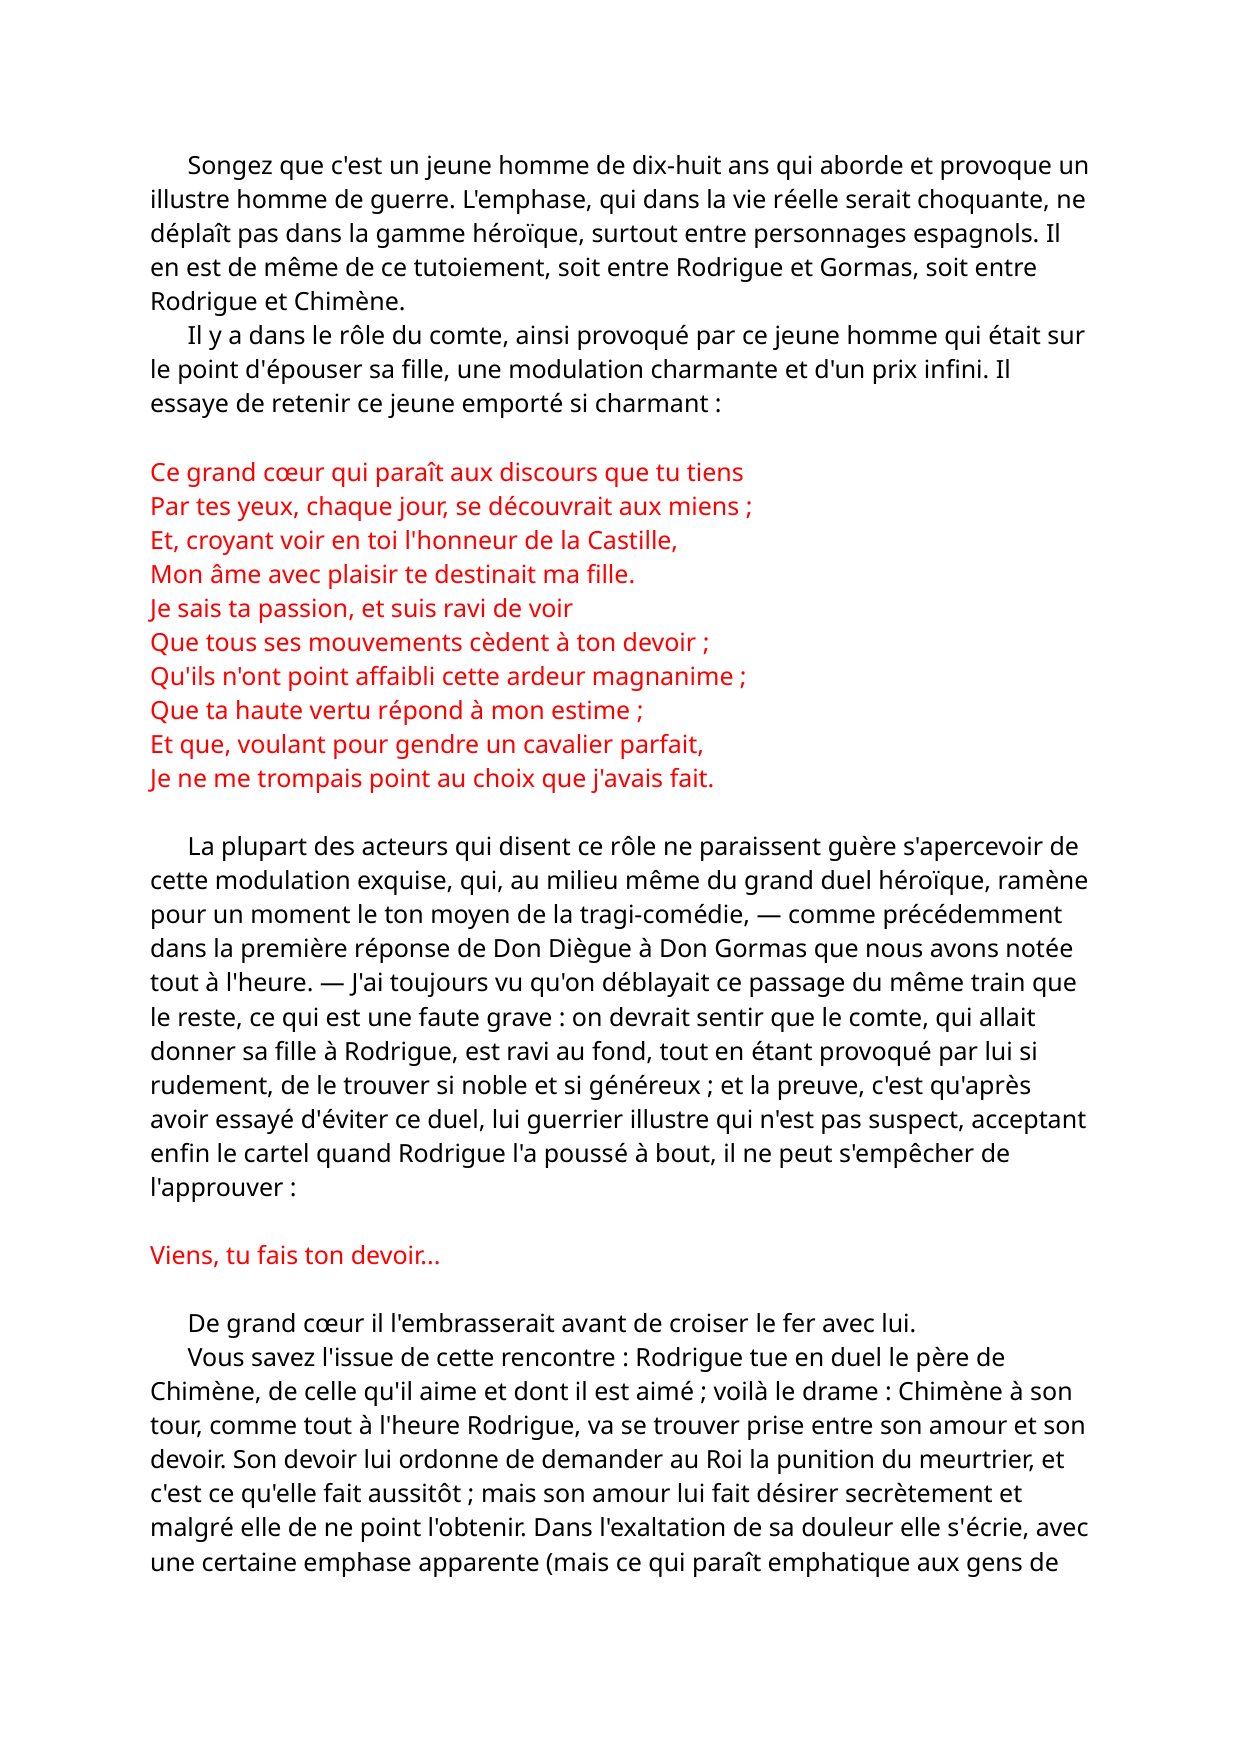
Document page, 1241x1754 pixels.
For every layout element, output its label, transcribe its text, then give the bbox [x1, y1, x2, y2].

text Il y a dans le rôle du comte, ainsi provoqué par ce jeune homme qui était sur le point d'épouser sa fille, une modulation charmante et d'un prix infini. Il essaye de retenir ce jeune emporté si charmant : [150, 318, 1091, 420]
text Qu'ils n'ont point affaibli cette ardeur magnanime ; [150, 658, 1091, 693]
text Vous savez l'issue de cette rencontre : Rodrigue tue en duel le père de Chimène, de celle qu'il aime et dont il est aimé ; voilà le drame : Chimène à son tour, comme tout à l'heure Rodrigue, va se trouver prise entre son amour et son devoir. Son devoir lui ordonne de demander au Roi la punition du meurtrier, et c'est ce qu'elle fait aussitôt ; mais son amour lui fait désirer secrè­tement et malgré elle de ne point l'obtenir. Dans l'exaltation de sa douleur elle s'écrie, avec une certaine emphase apparente (mais ce qui paraît emphatique aux gens de [150, 1340, 1091, 1578]
text De grand cœur il l'embrasserait avant de croiser le fer avec lui. [150, 1306, 1091, 1340]
text Songez que c'est un jeune homme de dix-huit ans qui aborde et provoque un illustre homme de guerre. L'emphase, qui dans la vie réelle serait choquante, ne déplaît pas dans la gamme héroïque, surtout entre personnages espagnols. Il en est de même de ce tutoiement, soit entre Rodrigue et Gormas, soit entre Rodrigue et Chimène. [150, 148, 1091, 318]
text La plupart des acteurs qui disent ce rôle ne paraissent guère s'apercevoir de cette modulation exquise, qui, au milieu même du grand duel héroïque, ramène pour un moment le ton moyen de la tragi-comédie, — comme précédemment dans la première réponse de Don Diègue à Don Gormas que nous avons notée tout à l'heure. — J'ai toujours vu qu'on déblayait ce passage du même train que le reste, ce qui est une faute grave : on devrait sentir que le comte, qui allait donner sa fille à Rodrigue, est ravi au fond, tout en étant provoqué par lui si rudement, de le trouver si noble et si généreux ; et la preuve, c'est qu'après avoir essayé d'éviter ce duel, lui guerrier illustre qui n'est pas suspect, acceptant enfin le cartel quand Rodrigue l'a poussé à bout, il ne peut s'empêcher de l'approuver : [150, 829, 1091, 1203]
text Et que, voulant pour gendre un cavalier parfait, [150, 727, 1091, 761]
text Je sais ta passion, et suis ravi de voir [150, 590, 1091, 624]
text Que tous ses mouvements cèdent à ton devoir ; [150, 624, 1091, 658]
text Que ta haute vertu répond à mon estime ; [150, 693, 1091, 727]
text Ce grand cœur qui paraît aux discours que tu tiens [150, 454, 1091, 488]
text Viens, tu fais ton devoir... [150, 1238, 1091, 1272]
text Et, croyant voir en toi l'honneur de la Castille, [150, 522, 1091, 556]
text Par tes yeux, chaque jour, se découvrait aux miens ; [150, 488, 1091, 522]
text Je ne me trompais point au choix que j'avais fait. [150, 761, 1091, 795]
text Mon âme avec plaisir te destinait ma fille. [150, 556, 1091, 590]
